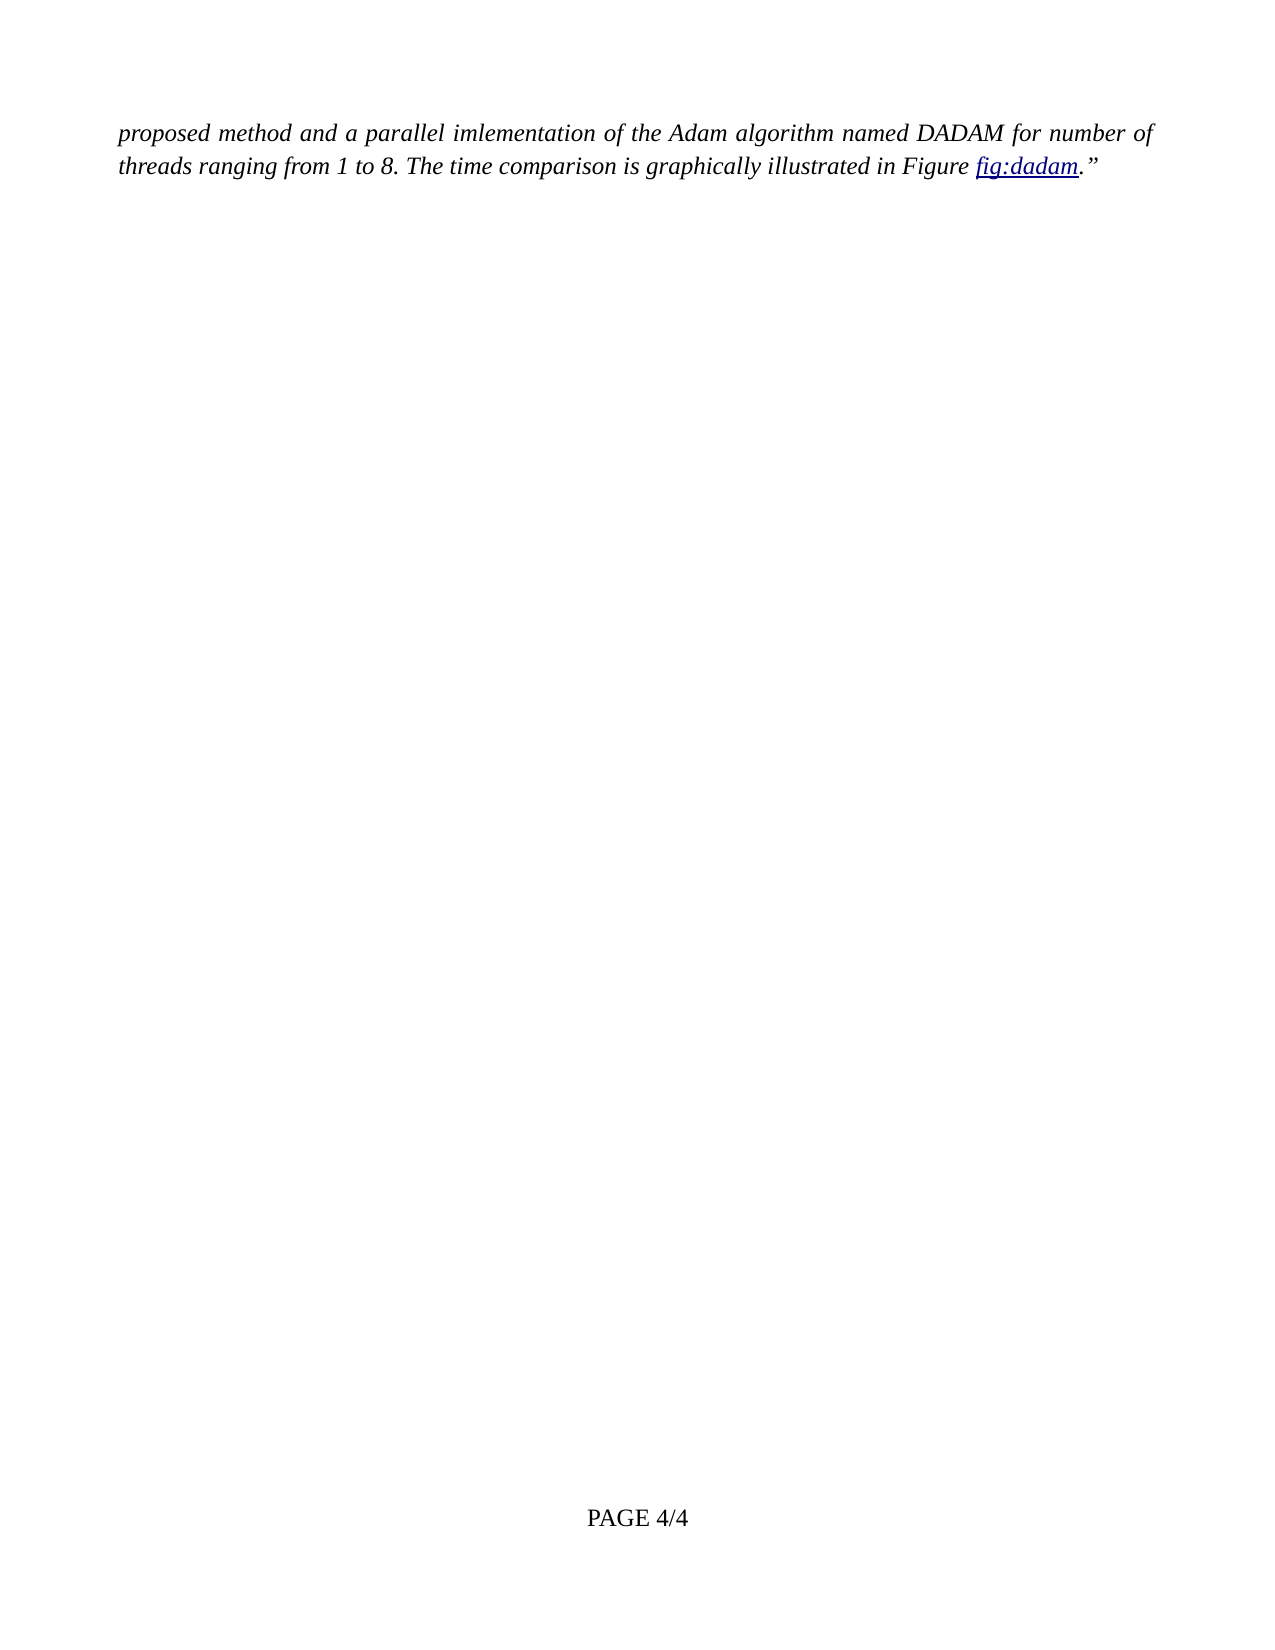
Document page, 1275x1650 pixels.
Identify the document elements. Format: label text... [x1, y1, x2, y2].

text proposed method and a parallel imlementation of the Adam algorithm named DADAM for number of threads ranging from 1 to 8. The time comparison is graphically illustrated in Figure fig:dadam.” [118, 118, 1157, 180]
